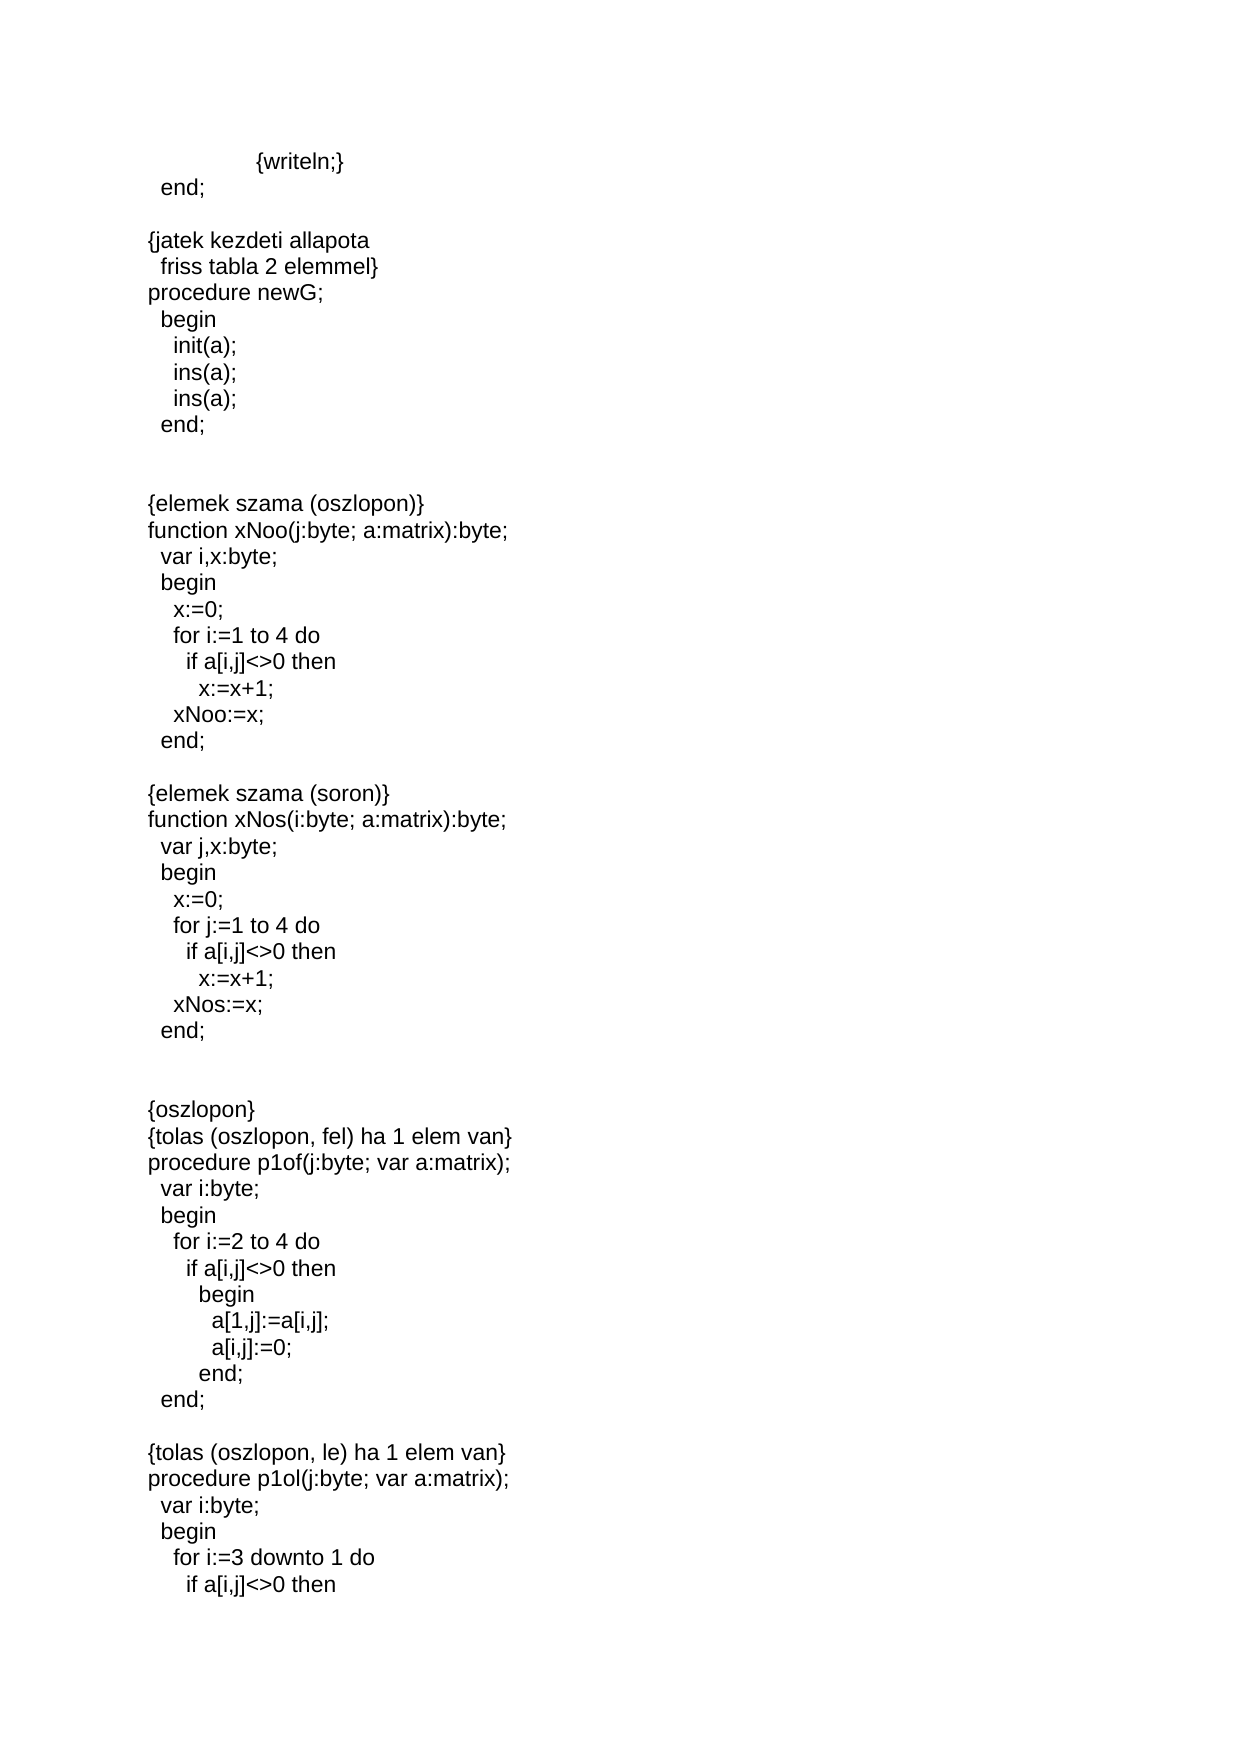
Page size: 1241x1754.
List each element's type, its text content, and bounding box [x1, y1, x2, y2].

text end; [148, 1360, 1093, 1386]
text friss tabla 2 elemmel} [148, 253, 1093, 279]
text xNoo:=x; [148, 701, 1093, 727]
text init(a); [148, 332, 1093, 358]
text {tolas (oszlopon, fel) ha 1 elem van} [148, 1123, 1093, 1149]
text x:=x+1; [148, 964, 1093, 991]
text function xNos(i:byte; a:matrix):byte; [148, 806, 1093, 833]
text x:=0; [148, 886, 1093, 912]
text begin [148, 859, 1093, 886]
text xNos:=x; [148, 991, 1093, 1017]
text {oszlopon} [148, 1096, 1093, 1123]
text a[1,j]:=a[i,j]; [148, 1307, 1093, 1333]
text if a[i,j]<>0 then [148, 938, 1093, 964]
text ins(a); [148, 358, 1093, 385]
text {jatek kezdeti allapota [148, 227, 1093, 253]
text x:=x+1; [148, 675, 1093, 701]
text var i:byte; [148, 1175, 1093, 1202]
text begin [148, 1281, 1093, 1307]
text var j,x:byte; [148, 833, 1093, 859]
text ins(a); [148, 385, 1093, 411]
text if a[i,j]<>0 then [148, 1571, 1093, 1597]
text end; [148, 174, 1093, 200]
text for i:=2 to 4 do [148, 1228, 1093, 1254]
text {elemek szama (soron)} [148, 780, 1093, 806]
text procedure p1ol(j:byte; var a:matrix); [148, 1465, 1093, 1492]
text a[i,j]:=0; [148, 1333, 1093, 1360]
text procedure p1of(j:byte; var a:matrix); [148, 1149, 1093, 1175]
text end; [148, 1017, 1093, 1044]
text var i:byte; [148, 1492, 1093, 1518]
text for i:=1 to 4 do [148, 622, 1093, 648]
text end; [148, 727, 1093, 754]
text if a[i,j]<>0 then [148, 1254, 1093, 1281]
text {elemek szama (oszlopon)} [148, 490, 1093, 517]
text function xNoo(j:byte; a:matrix):byte; [148, 517, 1093, 543]
text begin [148, 306, 1093, 332]
text end; [148, 411, 1093, 437]
text begin [148, 1202, 1093, 1228]
text x:=0; [148, 596, 1093, 622]
text begin [148, 569, 1093, 596]
text if a[i,j]<>0 then [148, 648, 1093, 675]
text procedure newG; [148, 279, 1093, 306]
text for i:=3 downto 1 do [148, 1544, 1093, 1571]
text begin [148, 1518, 1093, 1544]
text end; [148, 1386, 1093, 1413]
text for j:=1 to 4 do [148, 912, 1093, 938]
text var i,x:byte; [148, 543, 1093, 569]
text {tolas (oszlopon, le) ha 1 elem van} [148, 1439, 1093, 1465]
text {writeln;} [148, 148, 1093, 174]
